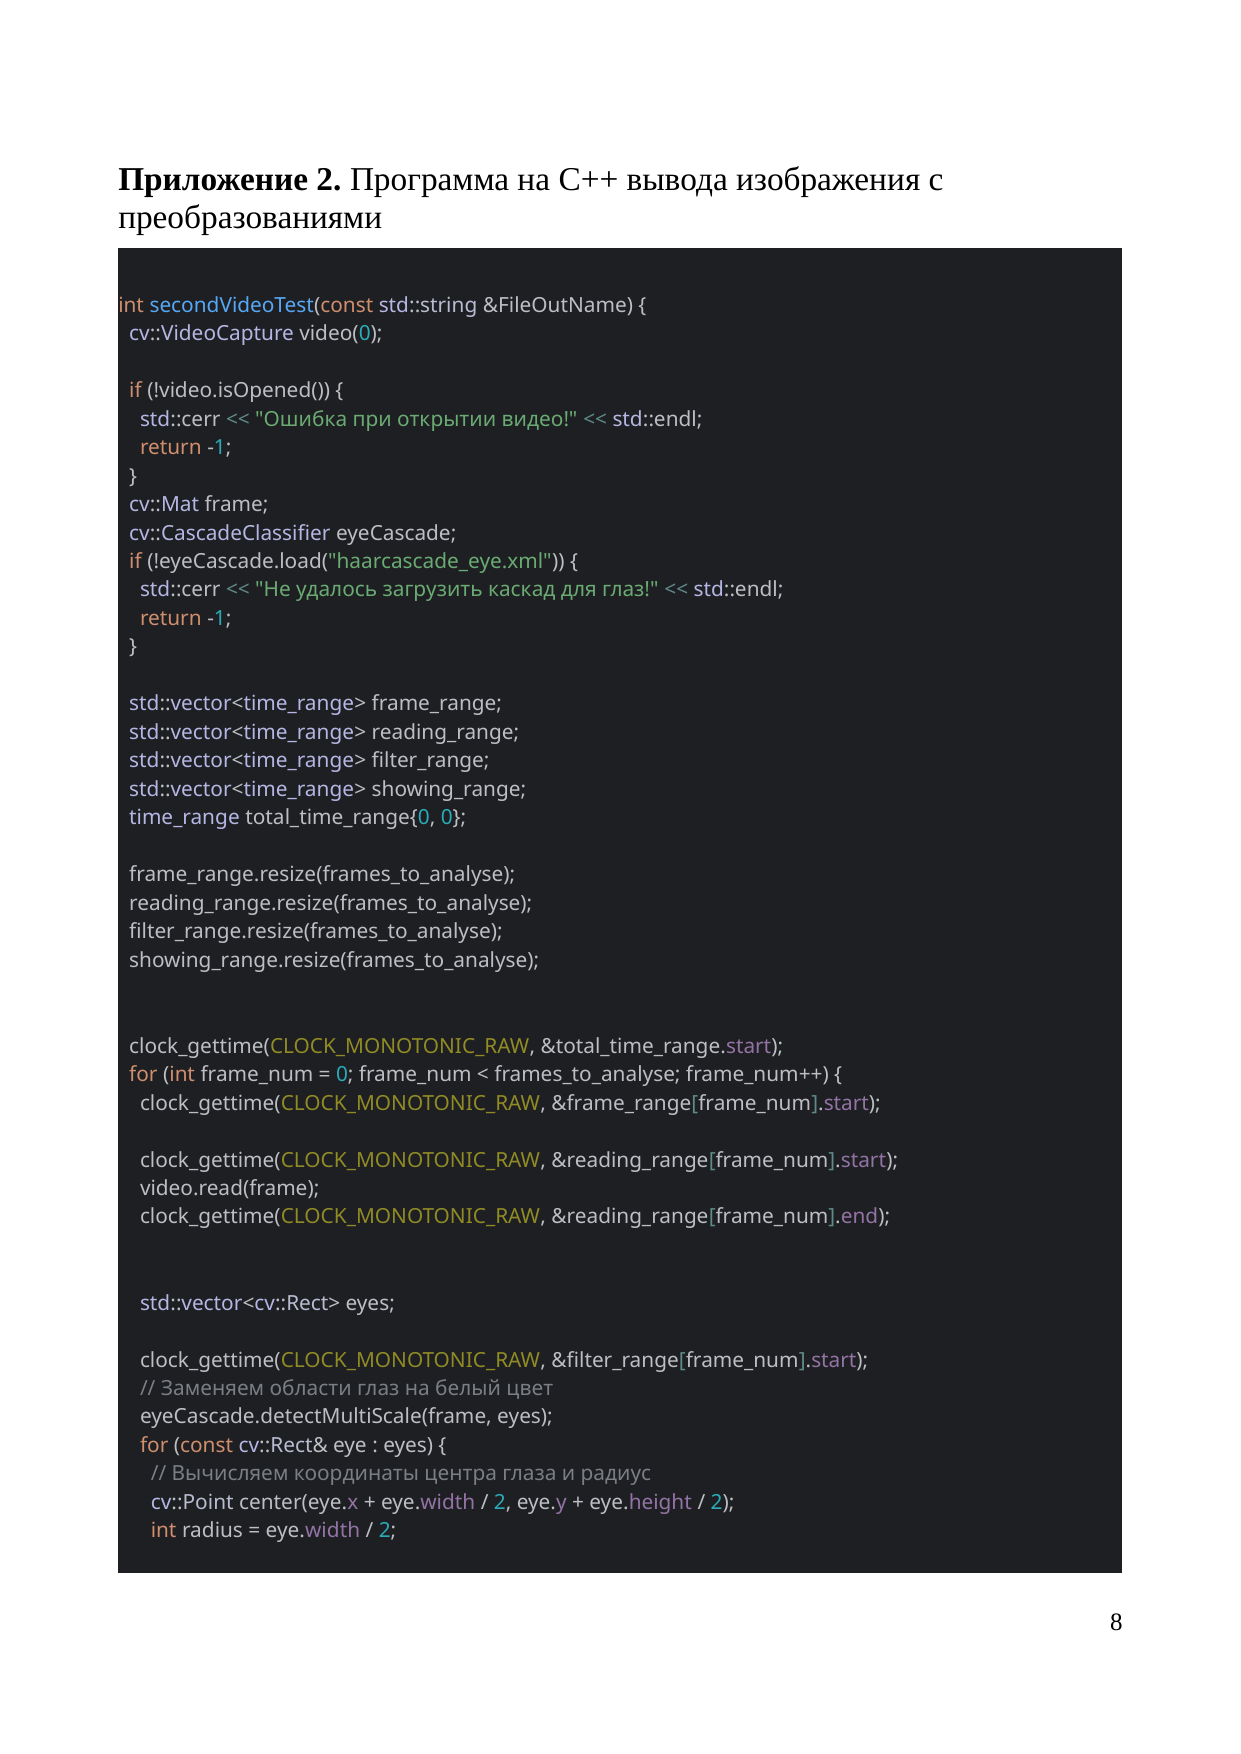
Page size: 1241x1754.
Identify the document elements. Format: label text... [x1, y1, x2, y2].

text int secondVideoTest(const std::string &FileOutName) { cv::VideoCapture video(0); if (!video.isOpened()) { std::cerr << "Ошибка при открытии видео!" << std::endl; return -1; } cv::Mat frame; cv::CascadeClassifier eyeCascade; if (!eyeCascade.load("haarcascade_eye.xml")) { std::cerr << "Не удалось загрузить каскад для глаз!" << std::endl; return -1; } std::vector<time_range> frame_range; std::vector<time_range> reading_range; std::vector<time_range> filter_range; std::vector<time_range> showing_range; time_range total_time_range{0, 0}; frame_range.resize(frames_to_analyse); reading_range.resize(frames_to_analyse); filter_range.resize(frames_to_analyse); showing_range.resize(frames_to_analyse); clock_gettime(CLOCK_MONOTONIC_RAW, &total_time_range.start); for (int frame_num = 0; frame_num < frames_to_analyse; frame_num++) { clock_gettime(CLOCK_MONOTONIC_RAW, &frame_range[frame_num].start); clock_gettime(CLOCK_MONOTONIC_RAW, &reading_range[frame_num].start); video.read(frame); clock_gettime(CLOCK_MONOTONIC_RAW, &reading_range[frame_num].end); std::vector<cv::Rect> eyes; clock_gettime(CLOCK_MONOTONIC_RAW, &filter_range[frame_num].start); // Заменяем области глаз на белый цвет eyeCascade.detectMultiScale(frame, eyes); for (const cv::Rect& eye : eyes) { // Вычисляем координаты центра глаза и радиус cv::Point center(eye.x + eye.width / 2, eye.y + eye.height / 2); int radius = eye.width / 2; [118, 290, 1122, 1573]
subtitle Приложение 2. Программа на C++ вывода изображения с преобразованиями [118, 159, 1122, 236]
